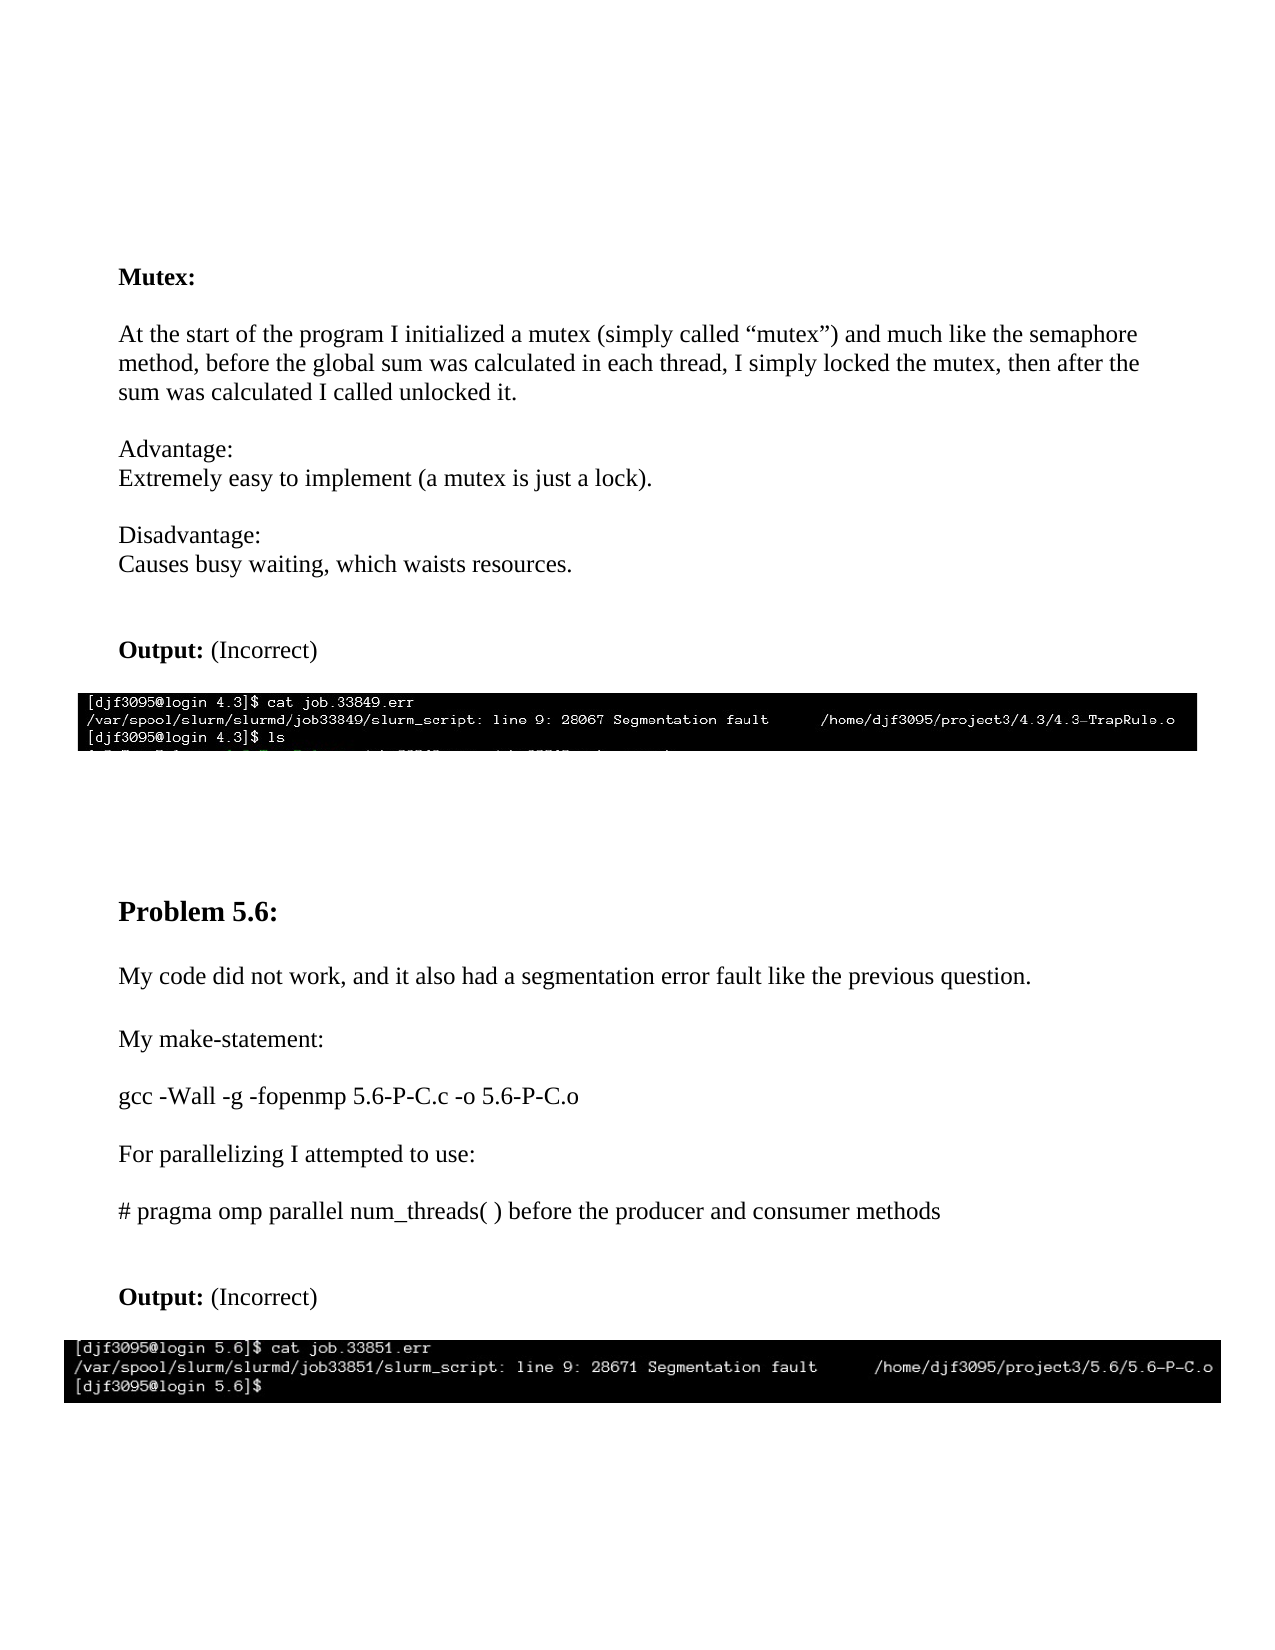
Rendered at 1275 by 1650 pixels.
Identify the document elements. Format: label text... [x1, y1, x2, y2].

list Advantage: [118, 434, 1157, 463]
text Problem 5.6: [118, 894, 1157, 928]
list Disadvantage: [118, 521, 1157, 549]
picture [64, 1340, 1221, 1403]
list At the start of the program I initialized a mutex (simply called “mutex”) and much like the semaphore method, before the global sum was calculated in each thread, I simply locked the mutex, then after the sum was calculated I called unlocked it. [118, 319, 1157, 406]
list gcc -Wall -g -fopenmp 5.6-P-C.c -o 5.6-P-C.o [118, 1081, 1157, 1110]
list Output: (Incorrect) [118, 1282, 1157, 1311]
list Extremely easy to implement (a mutex is just a lock). [118, 463, 1157, 492]
picture [77, 693, 1198, 751]
list My make-statement: [118, 1024, 1157, 1052]
list Causes busy waiting, which waists resources. [118, 549, 1157, 578]
list Mutex: [118, 262, 1157, 291]
list My code did not work, and it also had a segmentation error fault like the previous question. [118, 961, 1157, 990]
list Output: (Incorrect) [118, 636, 1157, 664]
list For parallelizing I attempted to use: [118, 1139, 1157, 1167]
list # pragma omp parallel num_threads( ) before the producer and consumer methods [118, 1196, 1157, 1225]
